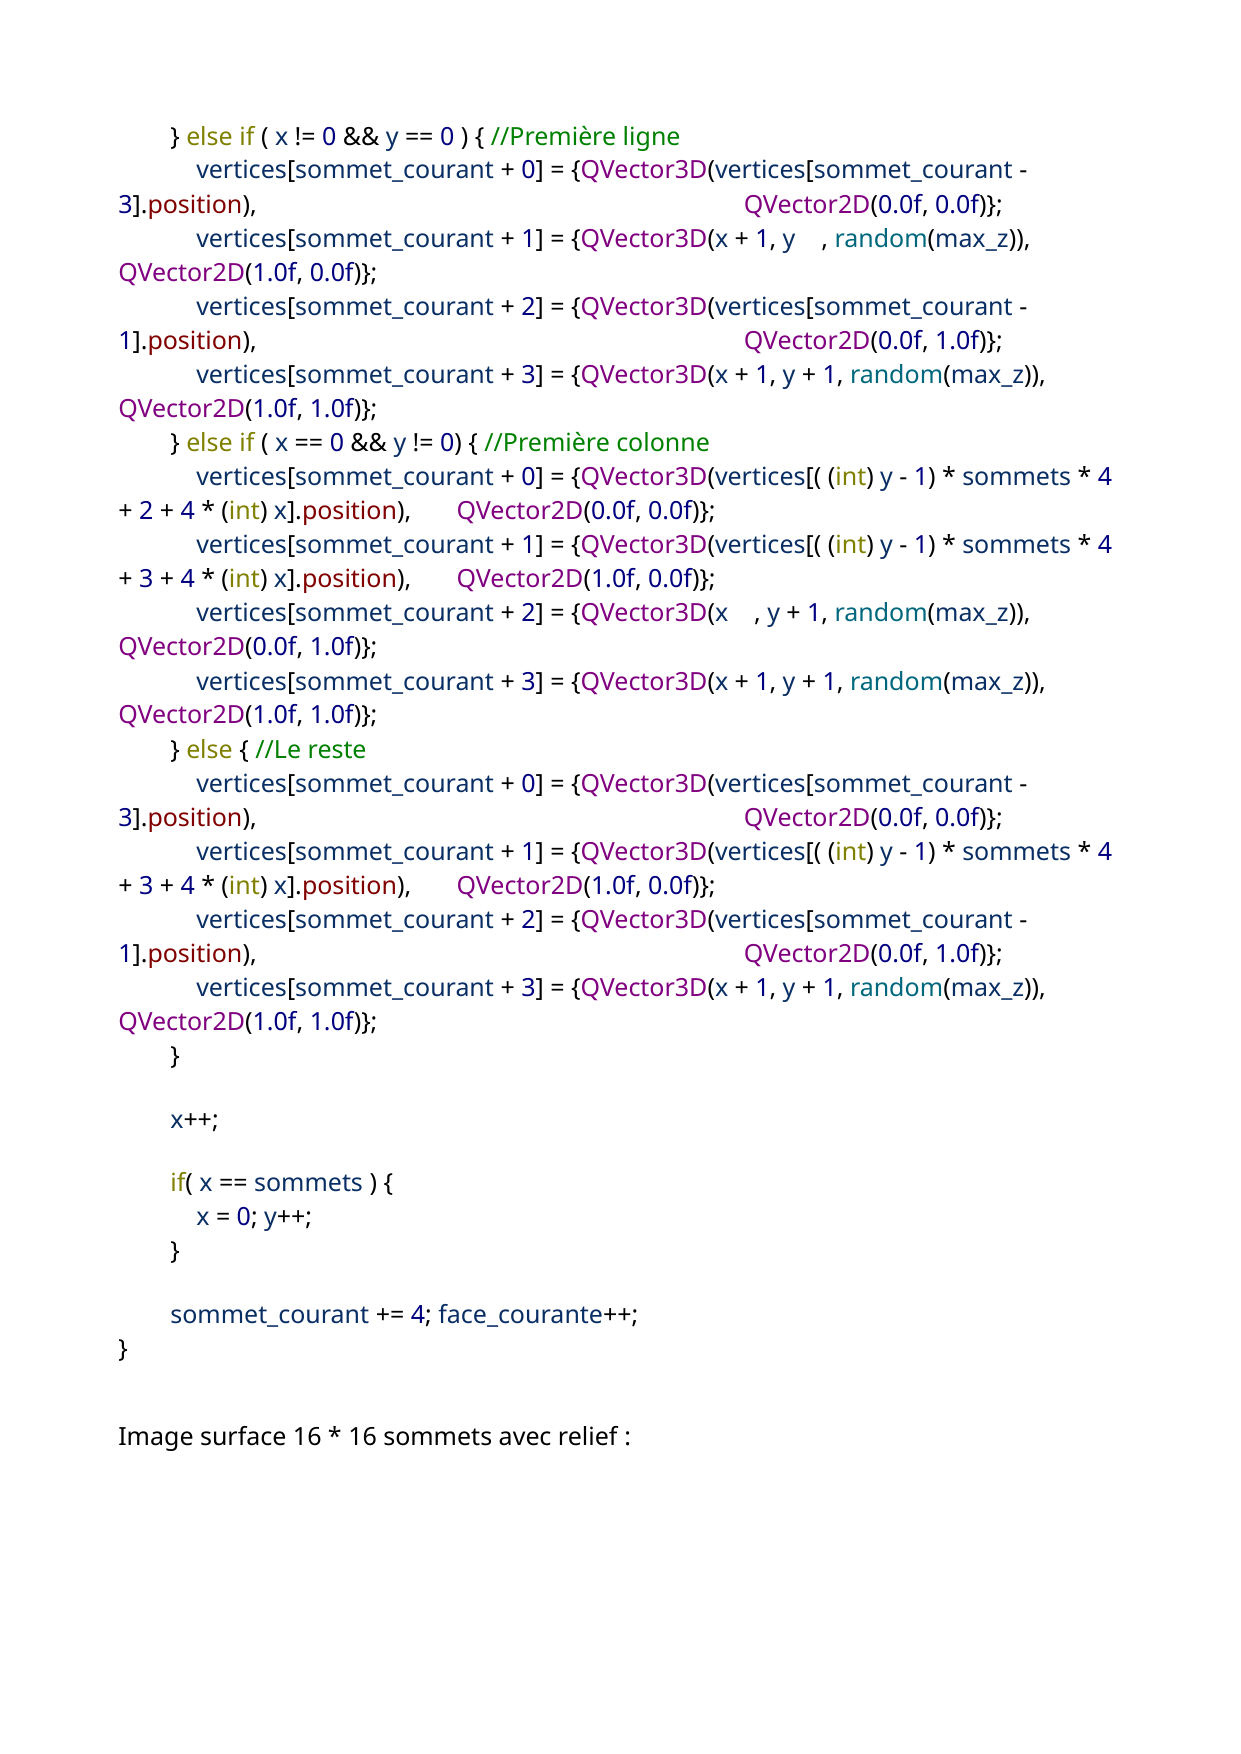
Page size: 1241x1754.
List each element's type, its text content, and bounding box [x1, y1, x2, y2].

text Image surface 16 * 16 sommets avec relief : [118, 1418, 1122, 1452]
text vertices[sommet_courant + 2] = {QVector3D(vertices[sommet_courant - 1].position), QVector2D(0.0f, 1.0f)}; [118, 288, 1122, 357]
text } else if ( x != 0 && y == 0 ) { //Première ligne [118, 118, 1122, 152]
text vertices[sommet_courant + 0] = {QVector3D(vertices[sommet_courant - 3].position), QVector2D(0.0f, 0.0f)}; [118, 765, 1122, 833]
text vertices[sommet_courant + 3] = {QVector3D(x + 1, y + 1, random(max_z)), QVector2D(1.0f, 1.0f)}; [118, 663, 1122, 731]
text vertices[sommet_courant + 2] = {QVector3D(x , y + 1, random(max_z)), QVector2D(0.0f, 1.0f)}; [118, 595, 1122, 663]
text vertices[sommet_courant + 0] = {QVector3D(vertices[sommet_courant - 3].position), QVector2D(0.0f, 0.0f)}; [118, 152, 1122, 220]
text vertices[sommet_courant + 1] = {QVector3D(vertices[( (int) y - 1) * sommets * 4 + 3 + 4 * (int) x].position), QVector2D(1.0f, 0.0f)}; [118, 833, 1122, 902]
text vertices[sommet_courant + 1] = {QVector3D(x + 1, y , random(max_z)), QVector2D(1.0f, 0.0f)}; [118, 220, 1122, 288]
text vertices[sommet_courant + 2] = {QVector3D(vertices[sommet_courant - 1].position), QVector2D(0.0f, 1.0f)}; [118, 902, 1122, 970]
text x++; [118, 1101, 1122, 1135]
text } [118, 1038, 1122, 1072]
text sommet_courant += 4; face_courante++; [118, 1297, 1122, 1331]
text } else { //Le reste [118, 731, 1122, 765]
text } [118, 1233, 1122, 1267]
text vertices[sommet_courant + 0] = {QVector3D(vertices[( (int) y - 1) * sommets * 4 + 2 + 4 * (int) x].position), QVector2D(0.0f, 0.0f)}; [118, 459, 1122, 527]
text vertices[sommet_courant + 1] = {QVector3D(vertices[( (int) y - 1) * sommets * 4 + 3 + 4 * (int) x].position), QVector2D(1.0f, 0.0f)}; [118, 527, 1122, 595]
text } [118, 1331, 1122, 1365]
text vertices[sommet_courant + 3] = {QVector3D(x + 1, y + 1, random(max_z)), QVector2D(1.0f, 1.0f)}; [118, 970, 1122, 1038]
text x = 0; y++; [118, 1199, 1122, 1233]
text vertices[sommet_courant + 3] = {QVector3D(x + 1, y + 1, random(max_z)), QVector2D(1.0f, 1.0f)}; [118, 357, 1122, 425]
text if( x == sommets ) { [118, 1165, 1122, 1199]
text } else if ( x == 0 && y != 0) { //Première colonne [118, 425, 1122, 459]
